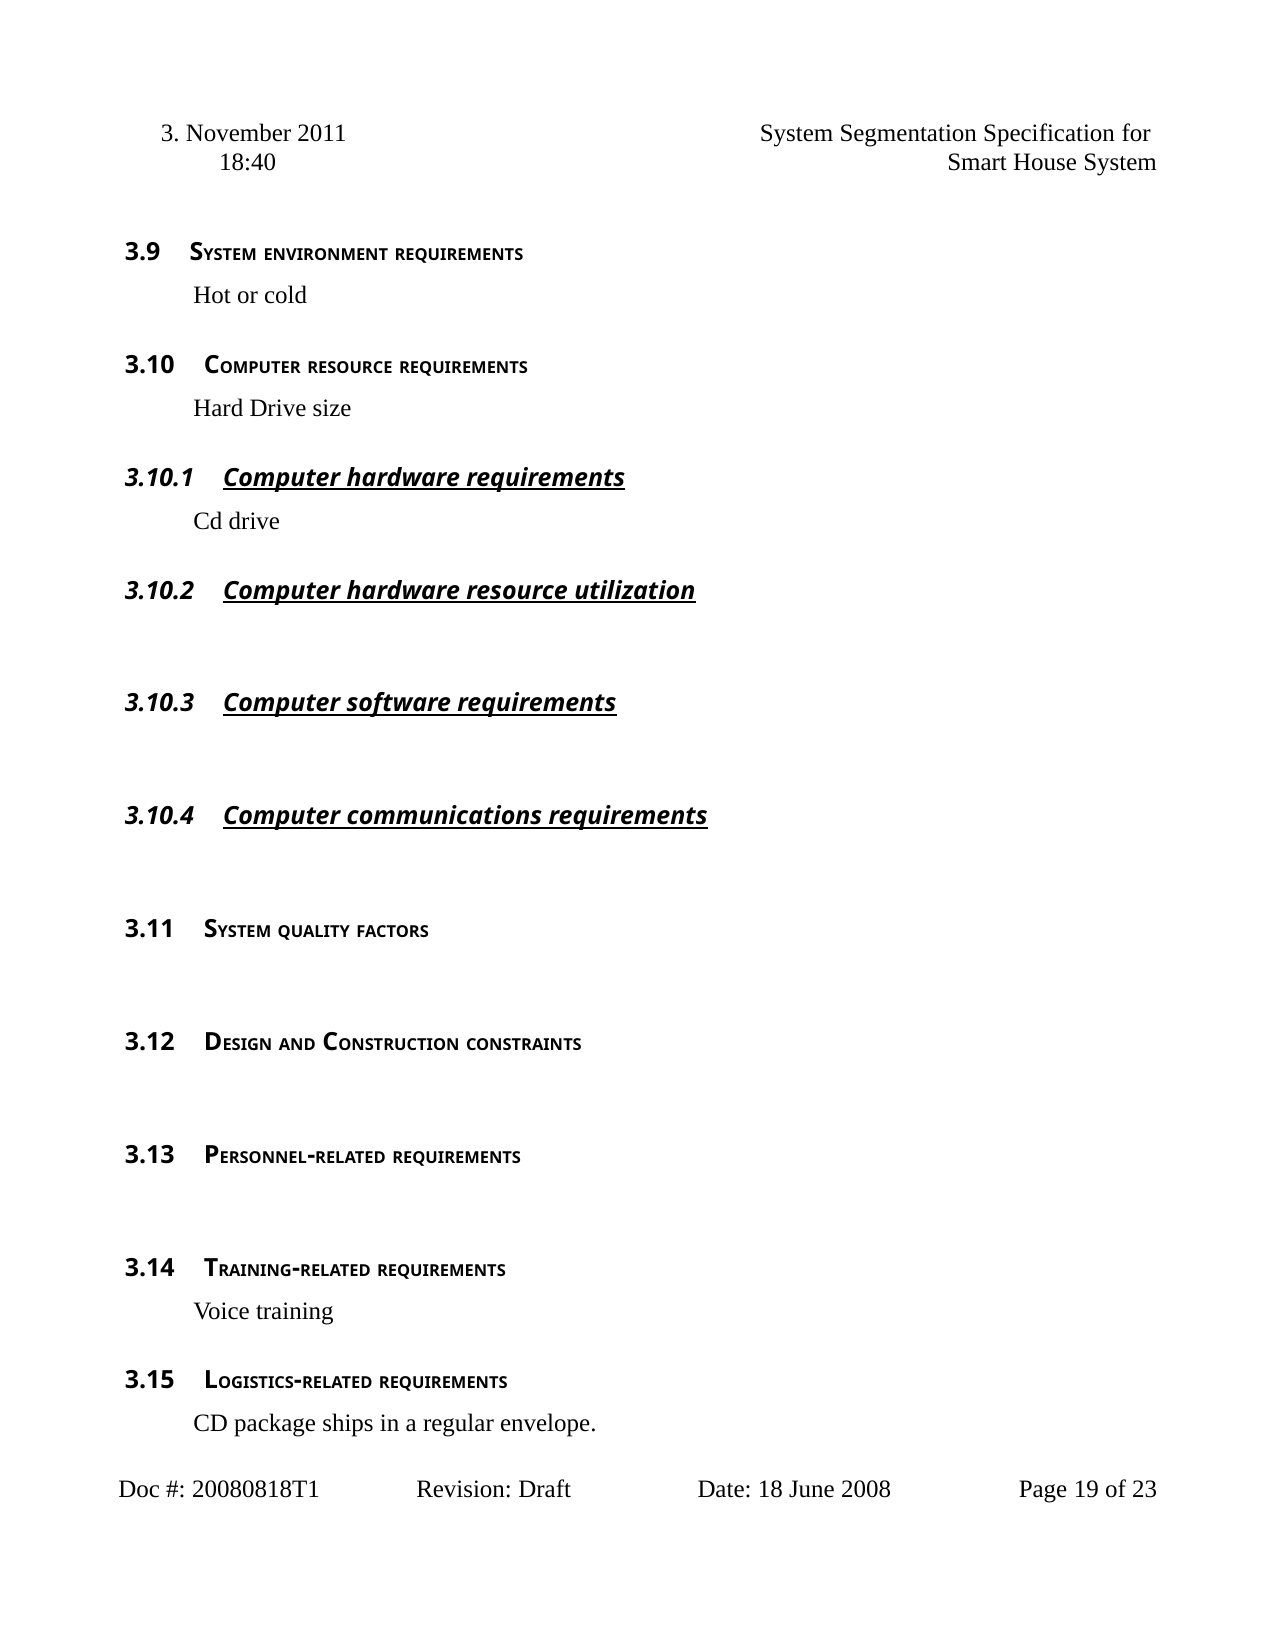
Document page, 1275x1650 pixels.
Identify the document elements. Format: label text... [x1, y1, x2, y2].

subtitle Personnel-related requirements [118, 1136, 1157, 1170]
subtitle Computer communications requirements [118, 798, 1157, 832]
subtitle Logistics-related requirements [118, 1362, 1157, 1396]
subtitle Computer software requirements [118, 685, 1157, 719]
text Cd drive [118, 506, 1157, 535]
text CD package ships in a regular envelope. [118, 1408, 1157, 1437]
text Voice training [118, 1296, 1157, 1324]
subtitle Design and Construction constraints [118, 1023, 1157, 1058]
text Hot or cold [118, 280, 1157, 309]
subtitle System quality factors [118, 911, 1157, 945]
subtitle System environment requirements [118, 234, 1157, 268]
subtitle Training-related requirements [118, 1249, 1157, 1283]
subtitle Computer resource requirements [118, 347, 1157, 381]
subtitle Computer hardware requirements [118, 459, 1157, 493]
text Hard Drive size [118, 393, 1157, 422]
subtitle Computer hardware resource utilization [118, 572, 1157, 606]
